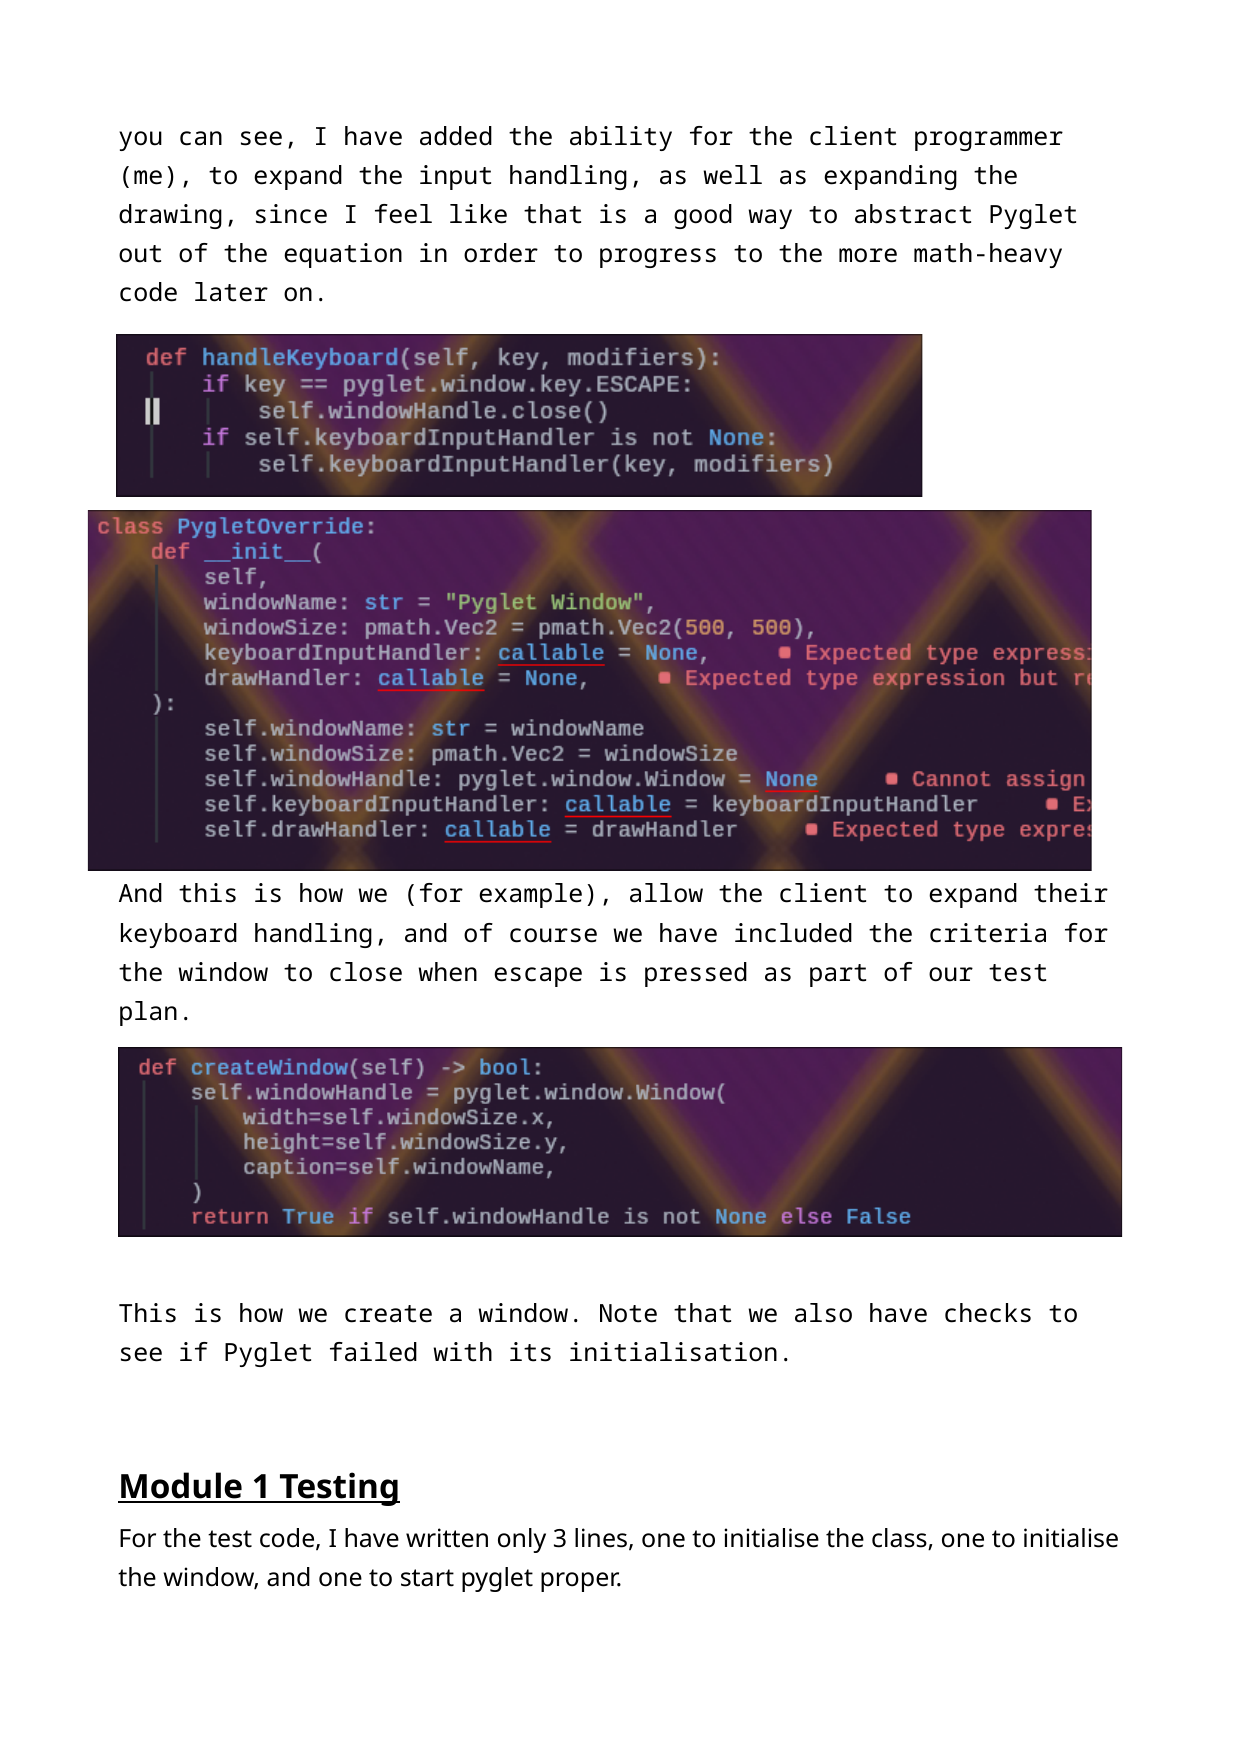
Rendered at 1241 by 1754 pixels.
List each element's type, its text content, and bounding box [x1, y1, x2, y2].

subtitle Module 1 Testing [118, 1463, 1122, 1508]
text For the test code, I have written only 3 lines, one to initialise the class, one to initialise the window, and one to start pyglet proper. [118, 1521, 1122, 1594]
text And this is how we (for example), allow the client to expand their keyboard handling, and of course we have included the criteria for the window to close when escape is pressed as part of our test plan. [118, 490, 1122, 1028]
text you can see, I have added the ability for the client programmer (me), to expand the input handling, as well as expanding the drawing, since I feel like that is a good way to abstract Pyglet out of the equation in order to progress to the more math-heavy code later on. [118, 118, 1122, 309]
picture [116, 334, 923, 497]
text This is how we create a window. Note that we also have checks to see if Pyglet failed with its initialisation. [118, 1295, 1122, 1368]
picture [87, 510, 1092, 871]
picture [118, 1047, 1123, 1237]
